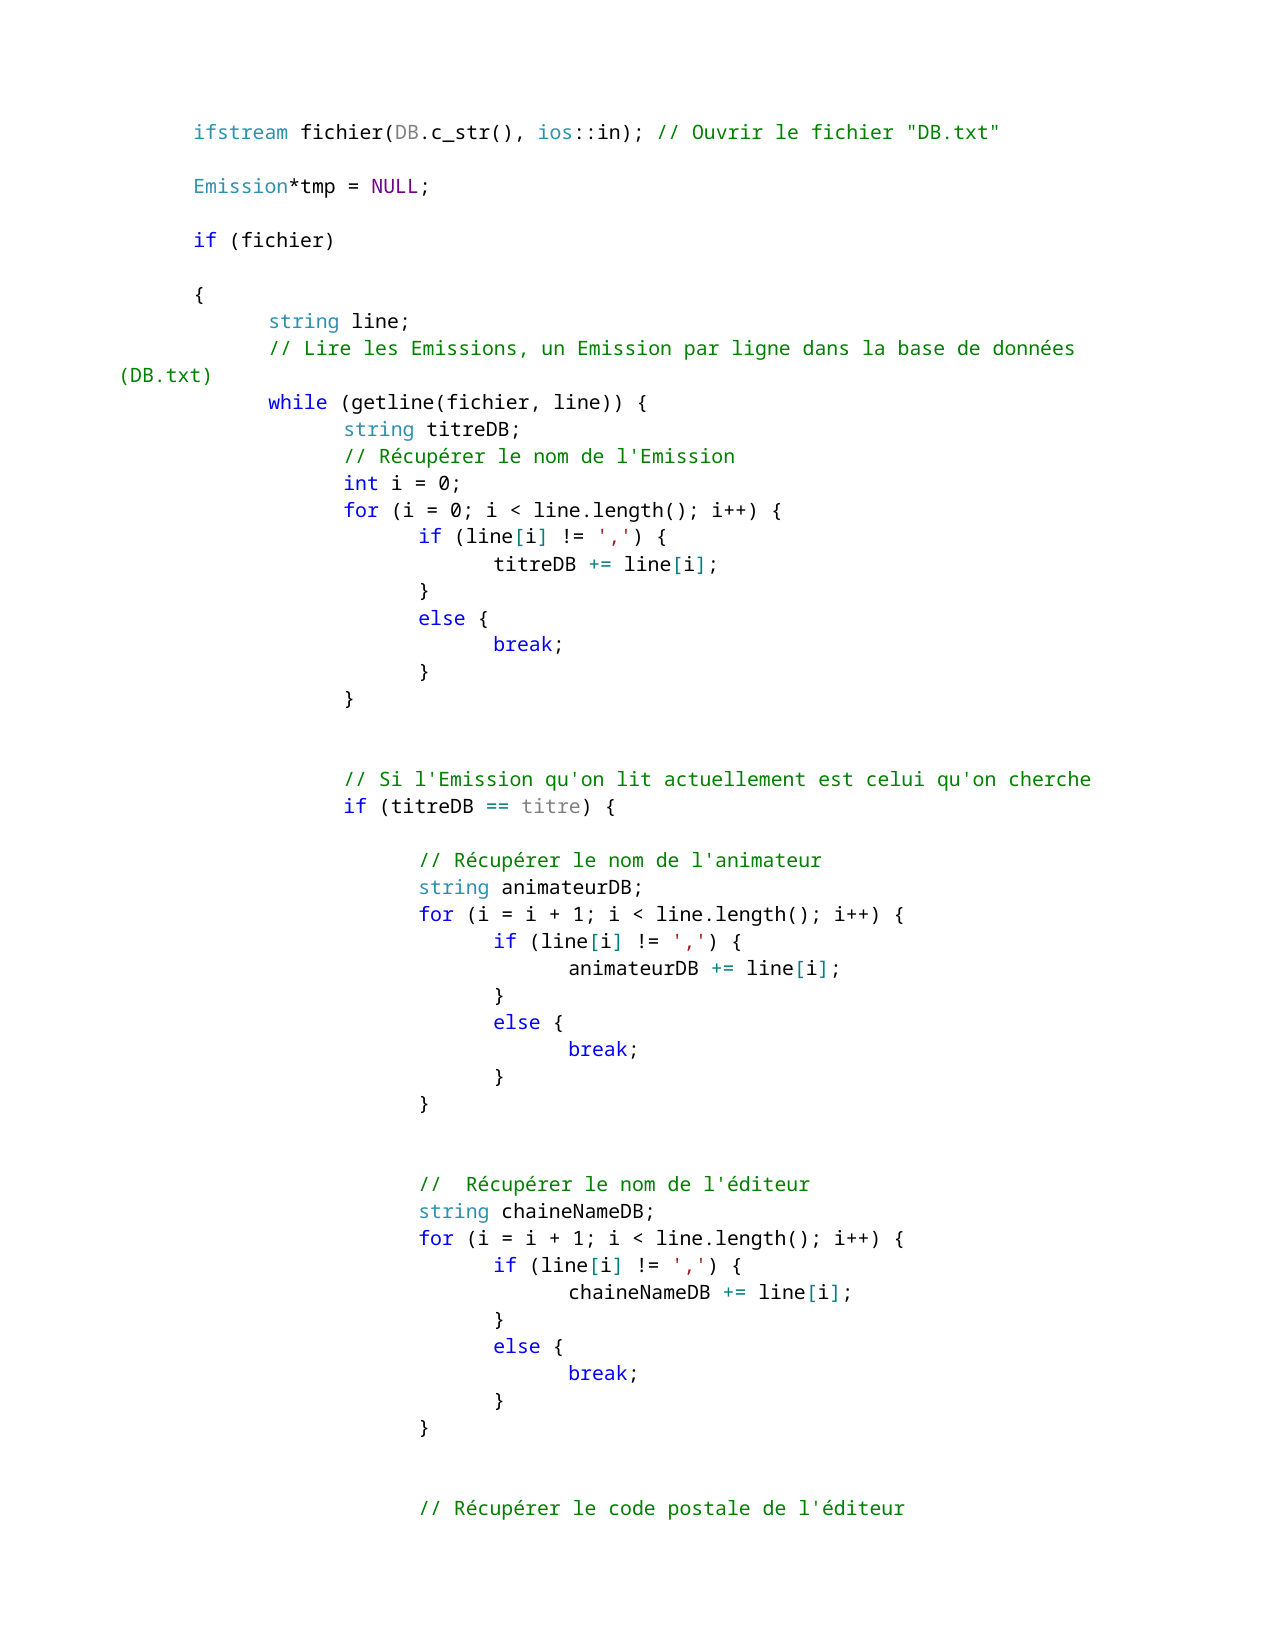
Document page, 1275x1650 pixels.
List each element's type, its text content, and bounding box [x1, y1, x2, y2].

text { [118, 280, 1157, 307]
text else { [118, 604, 1157, 631]
text for (i = 0; i < line.length(); i++) { [118, 496, 1157, 523]
text string chaineNameDB; [118, 1197, 1157, 1224]
text // Récupérer le nom de l'éditeur [118, 1170, 1157, 1197]
text else { [118, 1008, 1157, 1035]
text chaineNameDB += line[i]; [118, 1278, 1157, 1305]
text else { [118, 1332, 1157, 1359]
text Emission*tmp = NULL; [118, 172, 1157, 199]
text break; [118, 1359, 1157, 1386]
text string animateurDB; [118, 873, 1157, 901]
text // Récupérer le code postale de l'éditeur [118, 1494, 1157, 1521]
text // Récupérer le nom de l'Emission [118, 442, 1157, 469]
text int i = 0; [118, 469, 1157, 496]
text } [118, 981, 1157, 1008]
text // Si l'Emission qu'on lit actuellement est celui qu'on cherche [118, 766, 1157, 793]
text // Récupérer le nom de l'animateur [118, 847, 1157, 873]
text while (getline(fichier, line)) { [118, 388, 1157, 415]
text break; [118, 631, 1157, 658]
text string line; [118, 307, 1157, 334]
text // Lire les Emissions, un Emission par ligne dans la base de données (DB.txt) [118, 334, 1157, 388]
text for (i = i + 1; i < line.length(); i++) { [118, 901, 1157, 927]
text } [118, 1062, 1157, 1089]
text if (line[i] != ',') { [118, 1251, 1157, 1278]
text } [118, 685, 1157, 712]
text } [118, 1305, 1157, 1332]
text titreDB += line[i]; [118, 550, 1157, 577]
text if (line[i] != ',') { [118, 927, 1157, 954]
text if (fichier) [118, 226, 1157, 253]
text } [118, 1386, 1157, 1413]
text } [118, 658, 1157, 685]
text } [118, 1089, 1157, 1116]
text animateurDB += line[i]; [118, 954, 1157, 981]
text for (i = i + 1; i < line.length(); i++) { [118, 1224, 1157, 1251]
text string titreDB; [118, 415, 1157, 442]
text } [118, 1413, 1157, 1440]
text ifstream fichier(DB.c_str(), ios::in); // Ouvrir le fichier "DB.txt" [118, 118, 1157, 145]
text if (titreDB == titre) { [118, 793, 1157, 819]
text } [118, 577, 1157, 604]
text if (line[i] != ',') { [118, 523, 1157, 550]
text break; [118, 1035, 1157, 1062]
